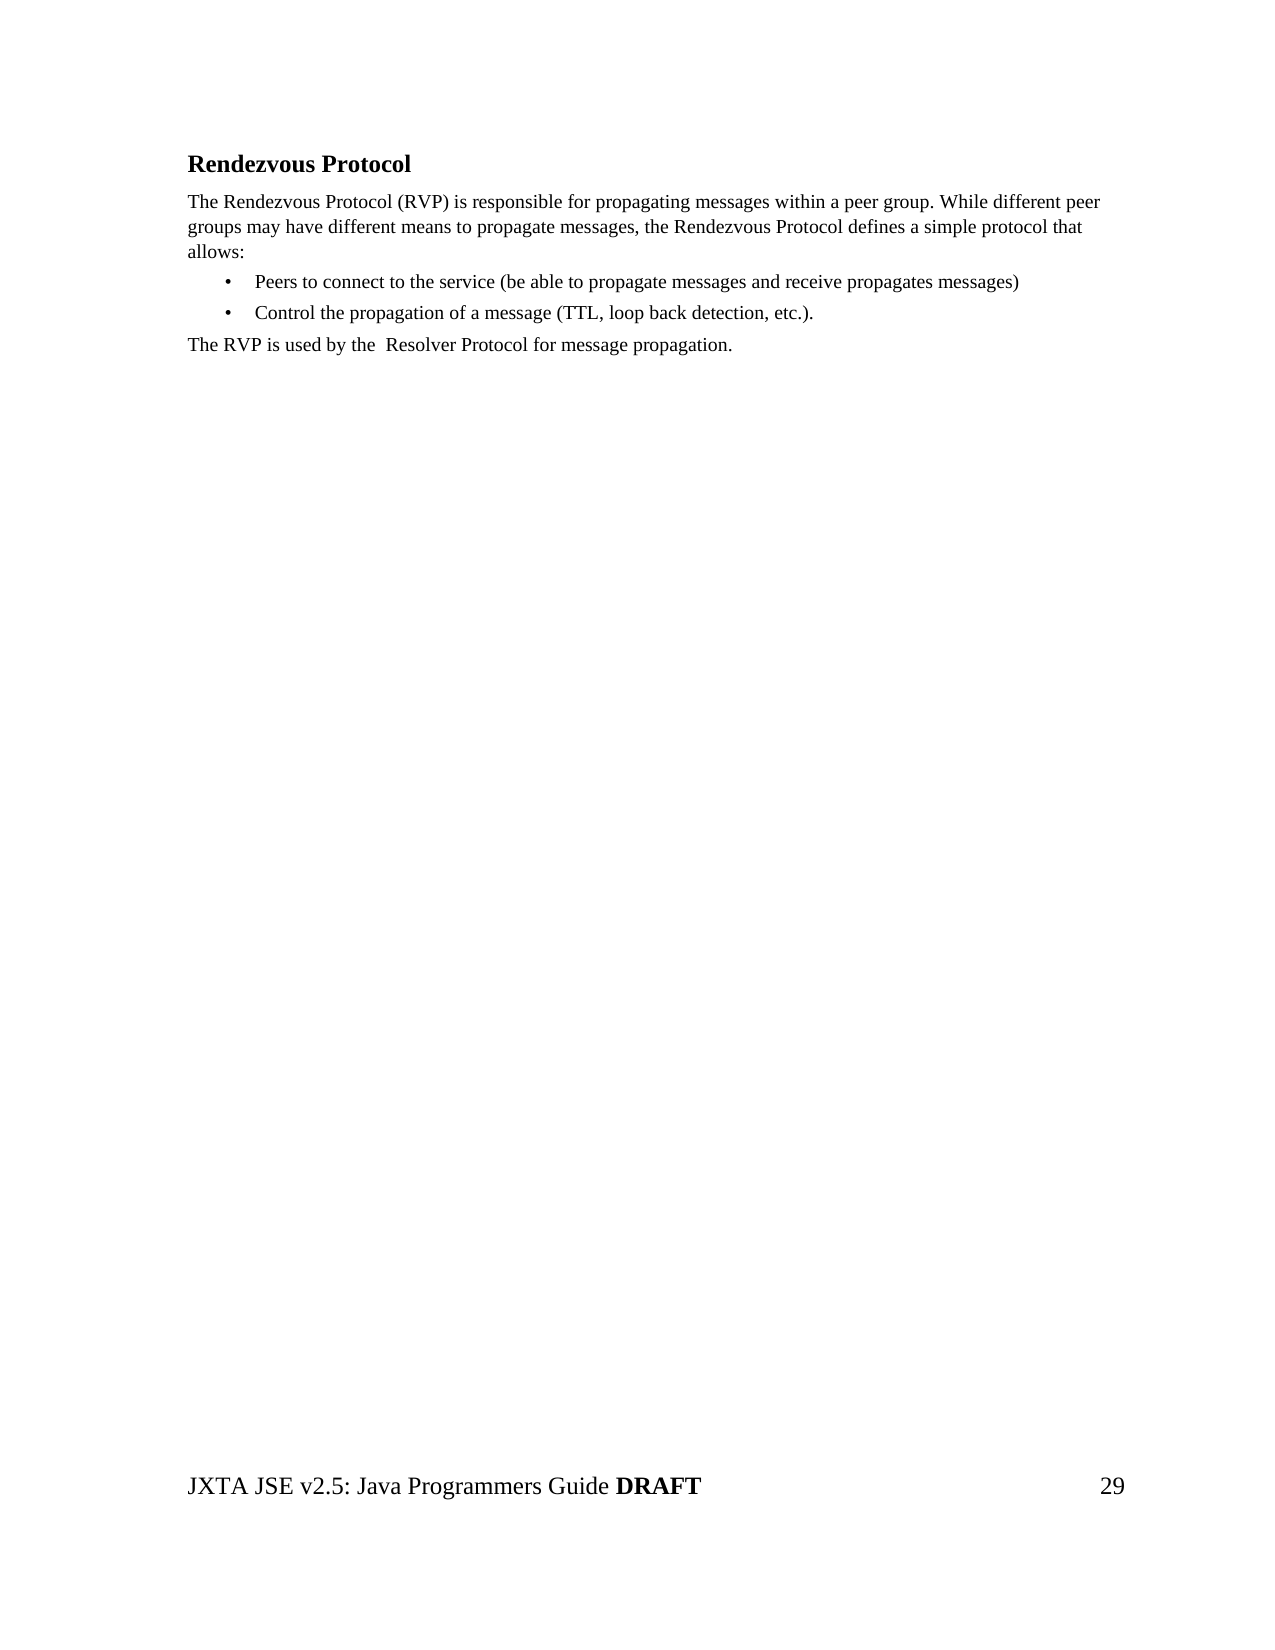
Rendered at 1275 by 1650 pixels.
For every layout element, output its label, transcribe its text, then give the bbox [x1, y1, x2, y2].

list Control the propagation of a message (TTL, loop back detection, etc.). [225, 302, 1125, 323]
text Rendezvous Protocol [187, 150, 1125, 178]
text The RVP is used by the Resolver Protocol for message propagation. [187, 332, 1125, 357]
text The Rendezvous Protocol (RVP) is responsible for propagating messages within a peer group. While different peer groups may have different means to propagate messages, the Rendezvous Protocol defines a simple protocol that allows: [187, 188, 1125, 263]
list Peers to connect to the service (be able to propagate messages and receive propagates messages) [225, 271, 1125, 293]
